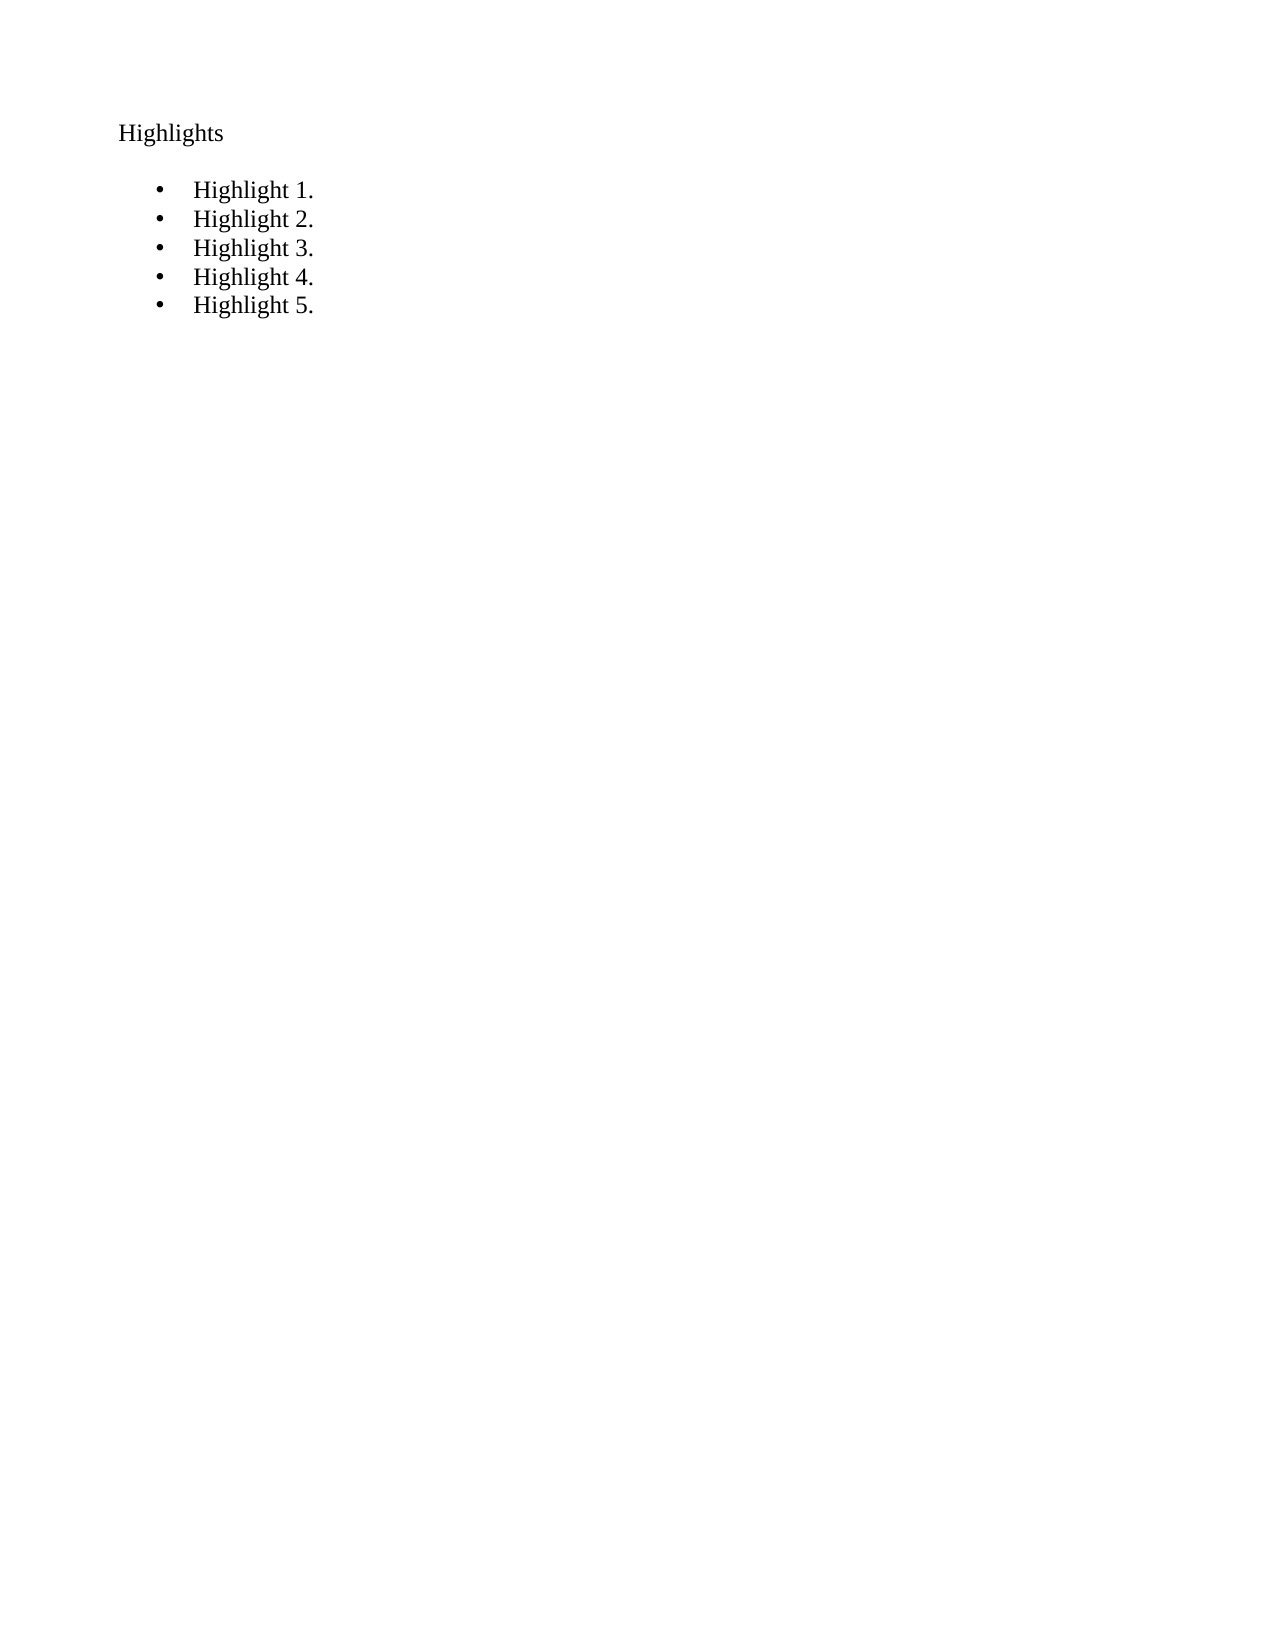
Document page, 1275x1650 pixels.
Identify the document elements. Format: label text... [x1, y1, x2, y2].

text Highlights [118, 118, 1157, 147]
list Highlight 1. [156, 176, 1157, 204]
list Highlight 3. [156, 233, 1157, 262]
list Highlight 5. [156, 291, 1157, 319]
list Highlight 4. [156, 262, 1157, 291]
list Highlight 2. [156, 204, 1157, 233]
